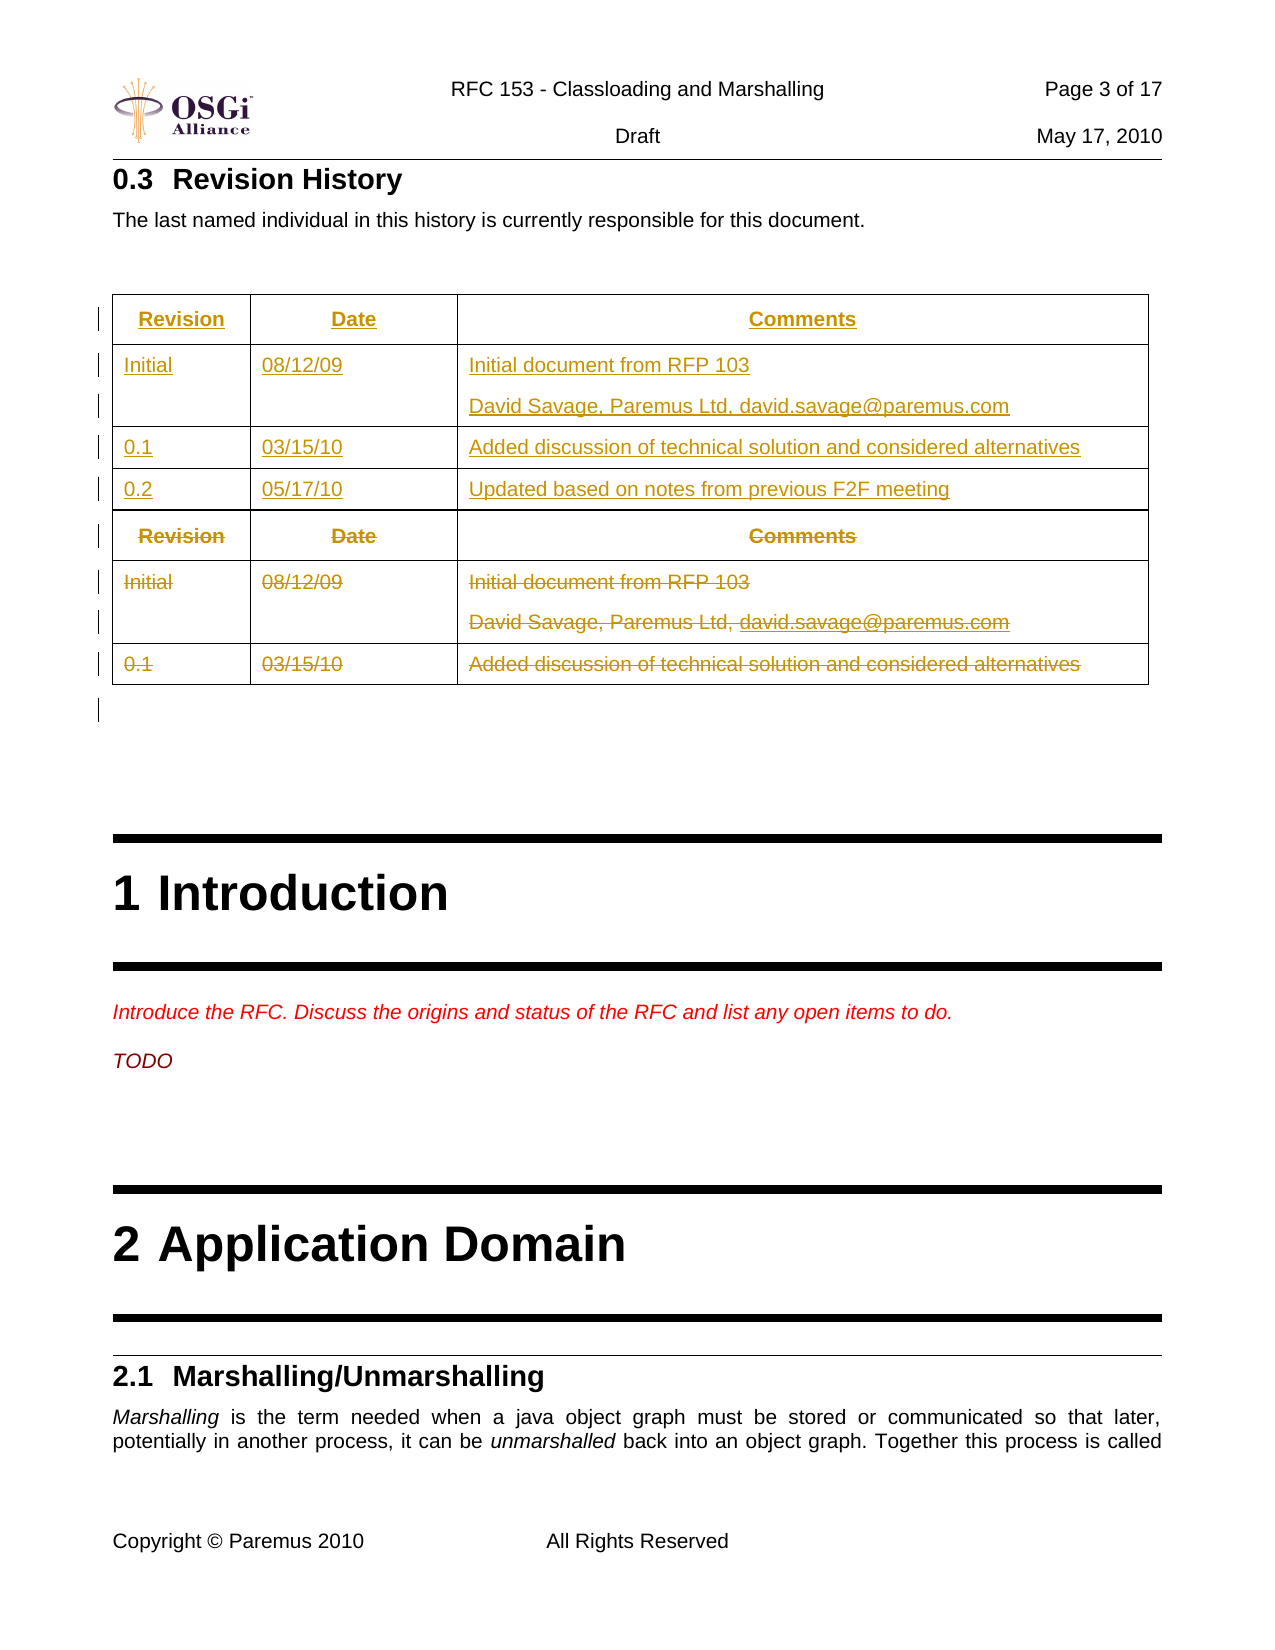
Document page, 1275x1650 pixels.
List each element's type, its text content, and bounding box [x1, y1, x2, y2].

table_cell 12/08/09 [251, 345, 457, 426]
table_cell Initial [113, 345, 250, 426]
table_cell Added discussion of technical solution and considered alternatives [458, 427, 1148, 467]
subtitle Application Domain [112, 1186, 1162, 1322]
table_header Revision [113, 295, 250, 343]
table_header Comments [458, 295, 1148, 343]
table_cell 15/03/10 [251, 427, 457, 467]
table_cell Updated based on notes from previous F2F meeting [458, 469, 1148, 509]
table_cell Initial document from RFP 103 David Savage, Paremus Ltd, david.savage@paremus.com [458, 345, 1148, 426]
table_cell 0.1 [113, 427, 250, 467]
table_cell 17/05/10 [251, 469, 457, 509]
subtitle Revision History [112, 160, 1162, 196]
text Introduce the RFC. Discuss the origins and status of the RFC and list any open items to do. [112, 1000, 1162, 1024]
text TODO [112, 1049, 1162, 1073]
text The last named individual in this history is currently responsible for this document. [112, 208, 1162, 232]
table_cell 0.2 [113, 469, 250, 509]
table_header Date [251, 295, 457, 343]
picture [114, 78, 254, 143]
subtitle Introduction [112, 835, 1162, 971]
text Marshalling is the term needed when a java object graph must be stored or communicated so that later, potentially in another process, it can be unmarshalled back into an object graph. Together this process is called [112, 1404, 1162, 1452]
subtitle Marshalling/Unmarshalling [112, 1356, 1162, 1392]
